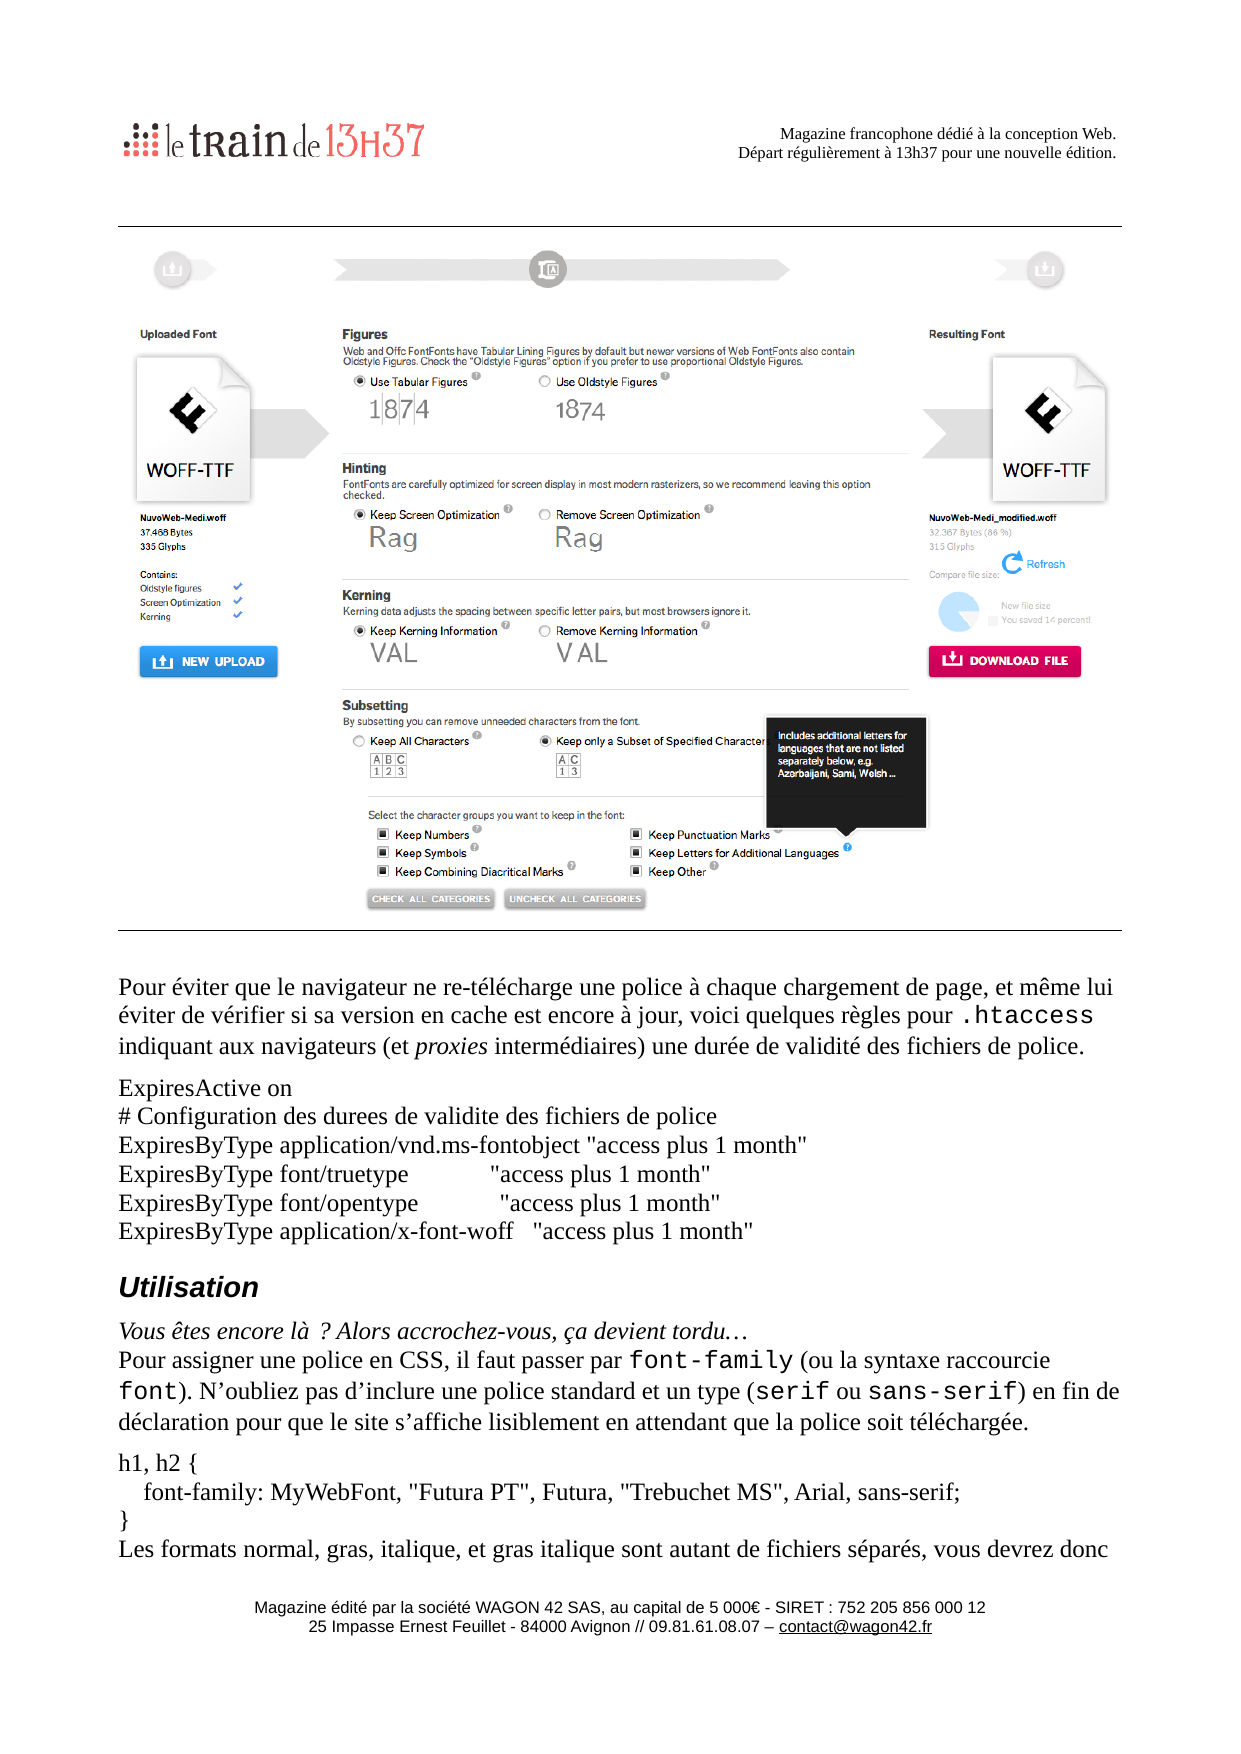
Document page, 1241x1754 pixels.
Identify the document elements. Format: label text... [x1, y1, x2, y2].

subtitle Utilisation [118, 1270, 1122, 1304]
picture [127, 235, 1114, 922]
text Les formats normal, gras, italique, et gras italique sont autant de fichiers séparés, vous devrez donc [118, 1534, 1122, 1563]
text ExpiresByType font/truetype "access plus 1 month" [118, 1159, 1122, 1188]
text Pour assigner une police en CSS, il faut passer par font-family (ou la syntaxe raccourcie font). N’oubliez pas d’inclure une police standard et un type (serif ou sans-serif) en fin de déclaration pour que le site s’affiche lisiblement en attendant que la police soit téléchargée. [118, 1345, 1122, 1435]
text # Configuration des durees de validite des fichiers de police [118, 1101, 1122, 1130]
text ExpiresByType font/opentype "access plus 1 month" [118, 1188, 1122, 1216]
picture [123, 123, 425, 157]
text } [118, 1505, 1122, 1534]
text ExpiresActive on [118, 1073, 1122, 1101]
text h1, h2 { [118, 1448, 1122, 1477]
text Vous êtes encore là ? Alors accrochez-vous, ça devient tordu… [118, 1316, 1122, 1345]
text ExpiresByType application/vnd.ms-fontobject "access plus 1 month" [118, 1130, 1122, 1159]
text ExpiresByType application/x-font-woff "access plus 1 month" [118, 1216, 1122, 1245]
text font-family: MyWebFont, "Futura PT", Futura, "Trebuchet MS", Arial, sans-serif; [118, 1477, 1122, 1505]
text Pour éviter que le navigateur ne re-télécharge une police à chaque chargement de page, et même lui éviter de vérifier si sa version en cache est encore à jour, voici quelques règles pour .htaccess indiquant aux navigateurs (et proxies intermédiaires) une durée de validité des fichiers de police. [118, 972, 1122, 1060]
